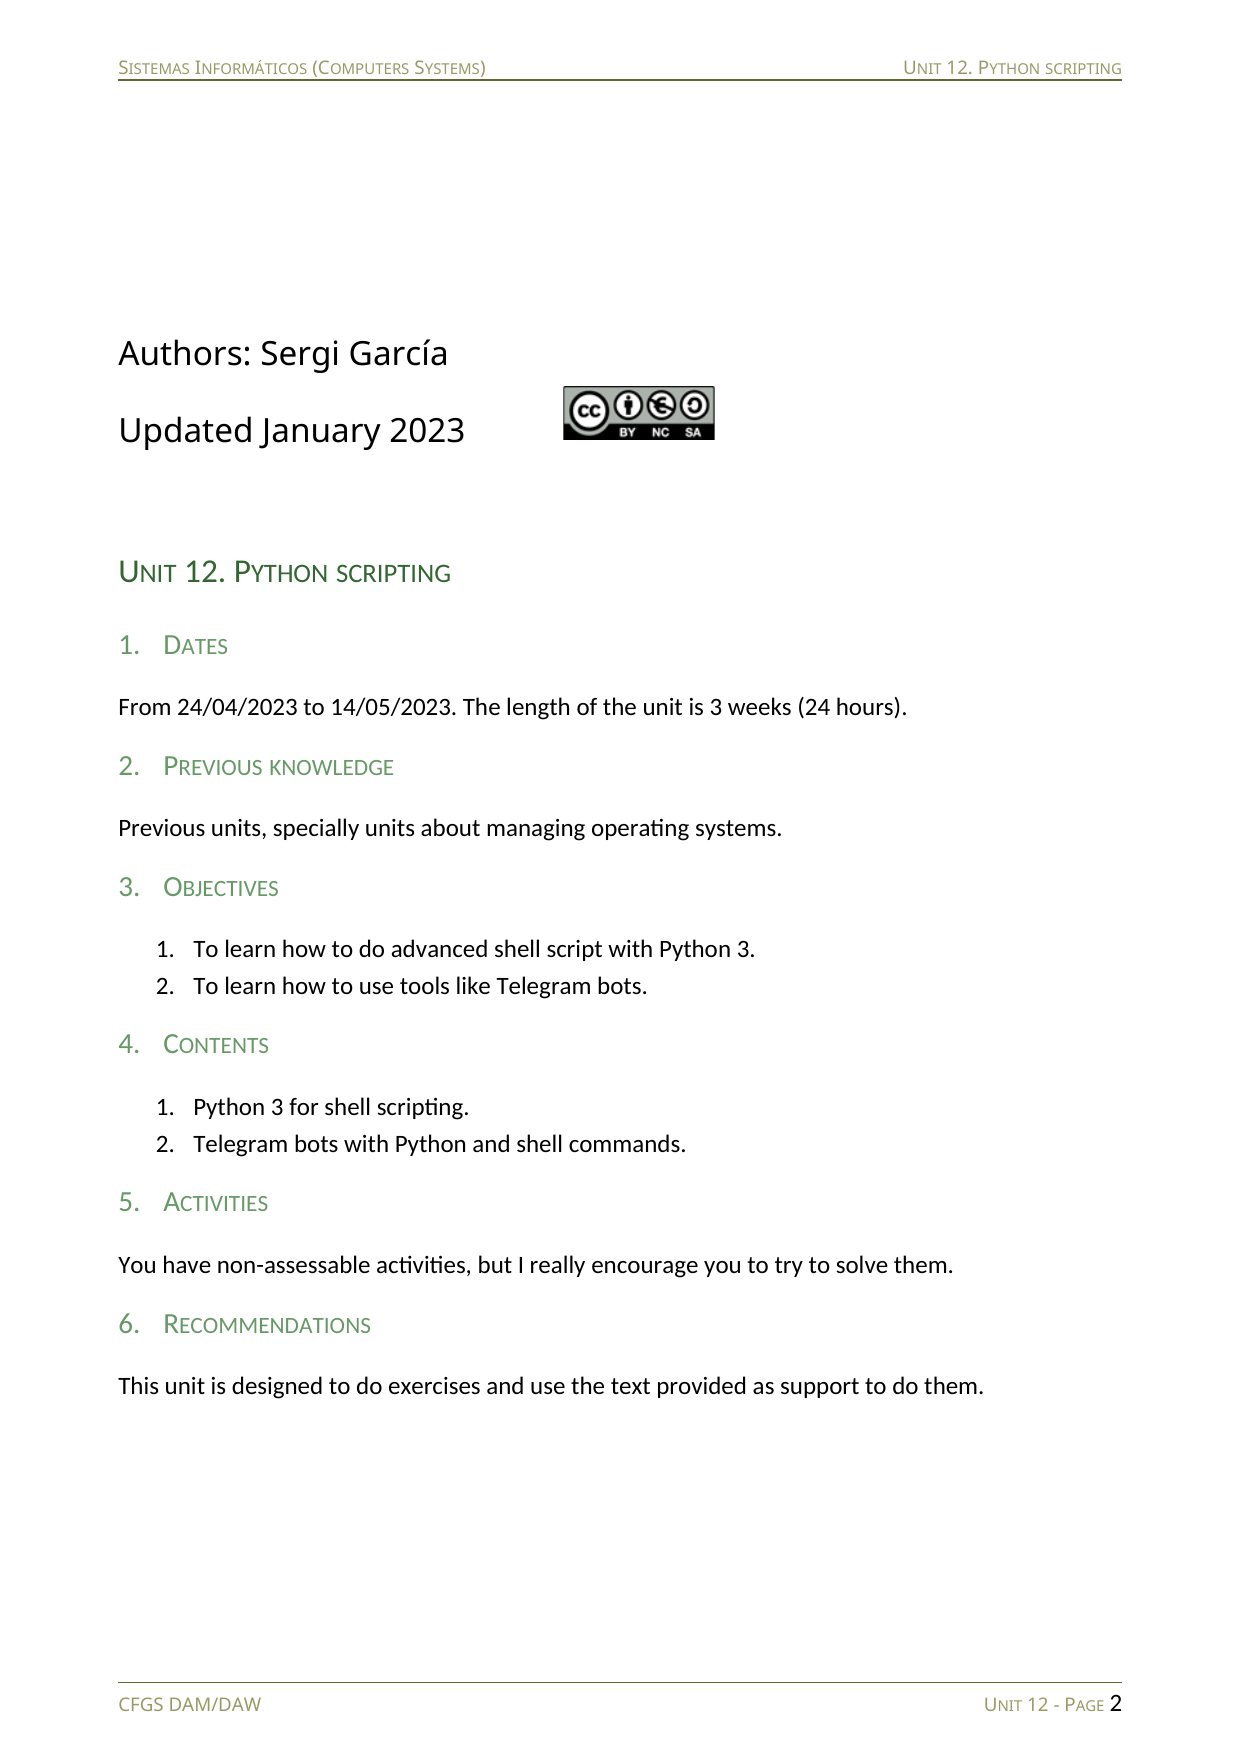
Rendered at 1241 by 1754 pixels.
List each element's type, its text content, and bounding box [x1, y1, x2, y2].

subtitle Objectives [118, 868, 1122, 903]
text Unit 12. Python scripting [118, 550, 1122, 591]
list To learn how to do advanced shell script with Python 3. [156, 933, 1122, 964]
list To learn how to use tools like Telegram bots. [156, 970, 1122, 1001]
subtitle Dates [118, 626, 1122, 661]
list Telegram bots with Python and shell commands. [156, 1128, 1122, 1159]
subtitle Contents [118, 1026, 1122, 1061]
list Python 3 for shell scripting. [156, 1091, 1122, 1122]
text Authors: Sergi García [118, 329, 1122, 375]
text Updated January 2023 [118, 407, 1122, 453]
text This unit is designed to do exercises and use the text provided as support to do them. [118, 1370, 1122, 1401]
text Previous units, specially units about managing operating systems. [118, 812, 1122, 843]
text You have non-assessable activities, but I really encourage you to try to solve them. [118, 1249, 1122, 1280]
subtitle Previous knowledge [118, 747, 1122, 782]
subtitle Activities [118, 1183, 1122, 1219]
text From 24/04/2023 to 14/05/2023. The length of the unit is 3 weeks (24 hours). [118, 691, 1122, 722]
subtitle Recommendations [118, 1305, 1122, 1340]
picture [563, 386, 715, 440]
